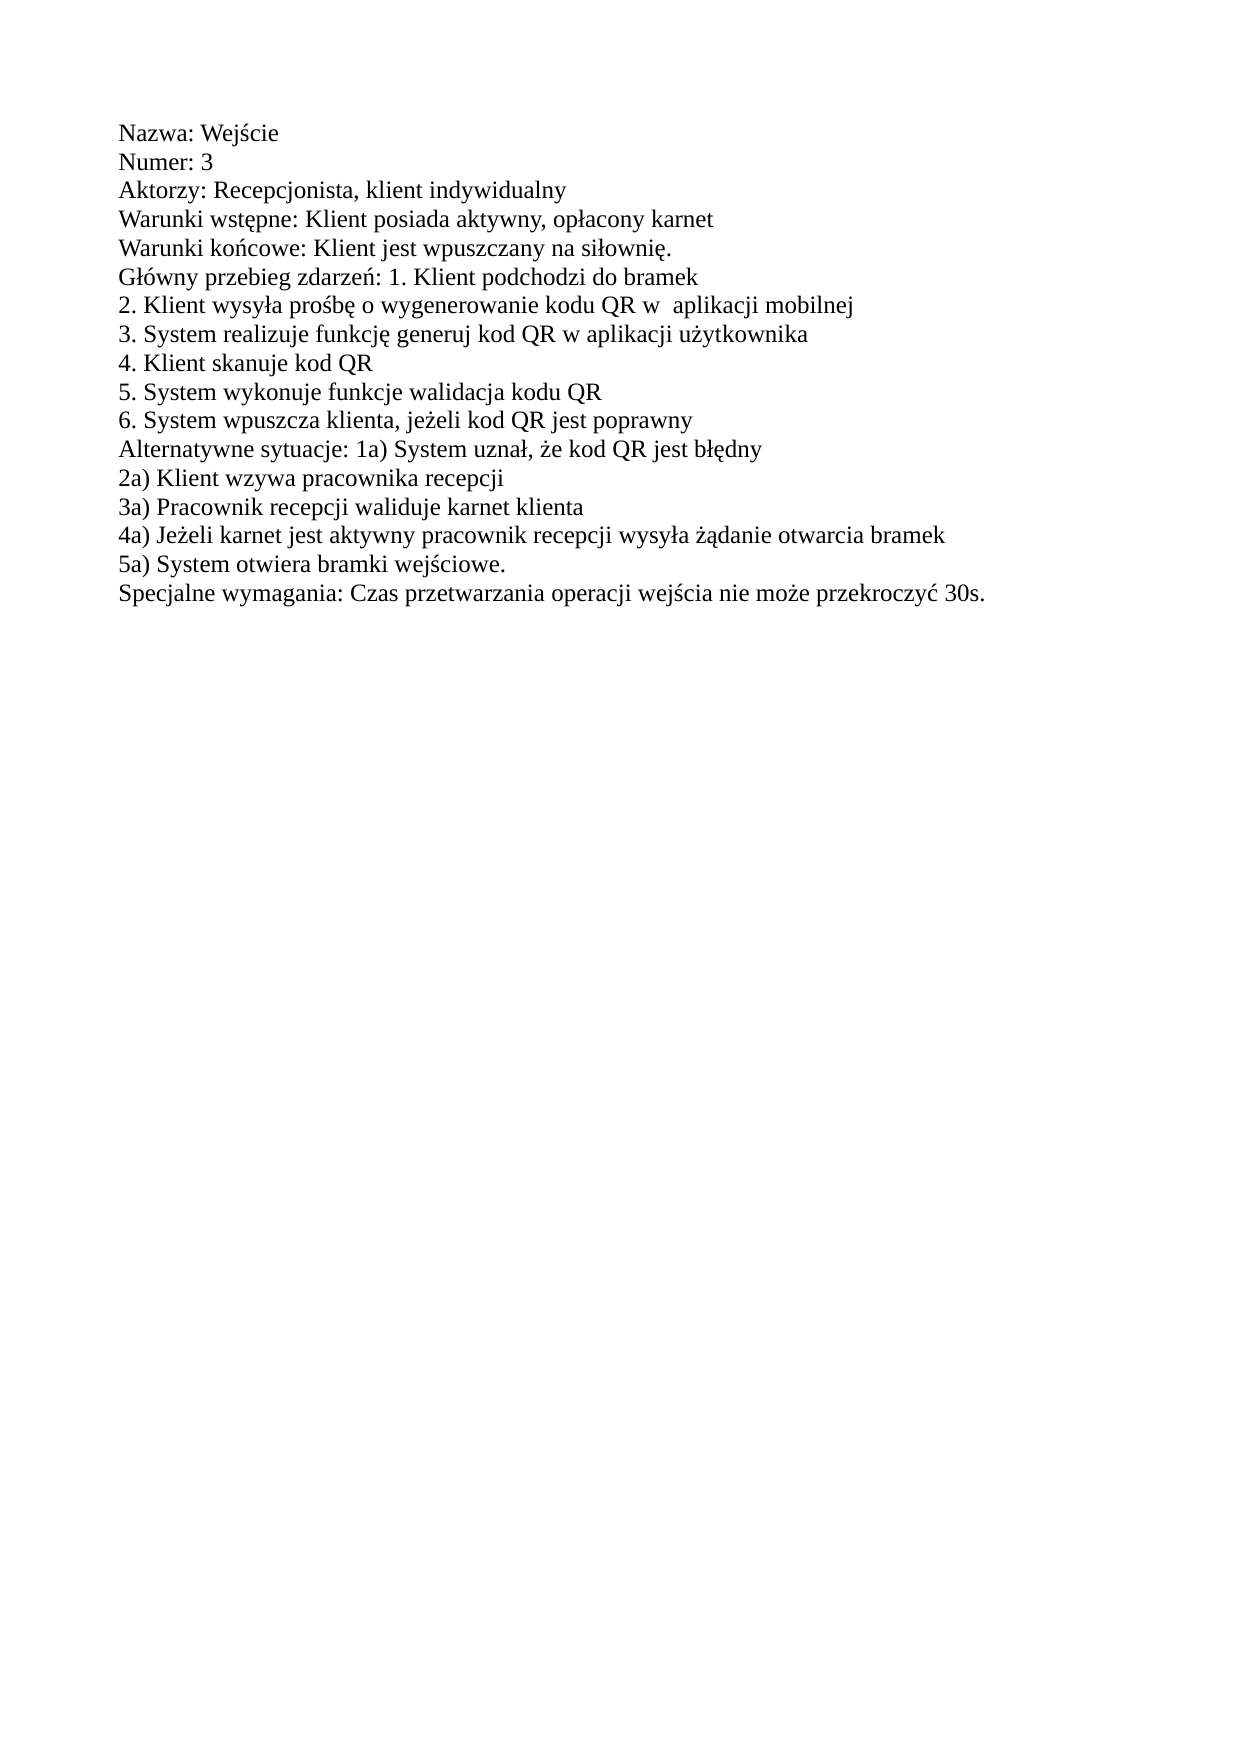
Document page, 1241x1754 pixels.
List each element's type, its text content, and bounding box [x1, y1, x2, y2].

text 5a) System otwiera bramki wejściowe. [118, 549, 1122, 578]
text 3a) Pracownik recepcji waliduje karnet klienta 4a) Jeżeli karnet jest aktywny pracownik recepcji wysyła żądanie otwarcia bramek [118, 492, 1122, 549]
text Aktorzy: Recepcjonista, klient indywidualny [118, 176, 1122, 204]
text Główny przebieg zdarzeń: 1. Klient podchodzi do bramek [118, 262, 1122, 291]
text 4. Klient skanuje kod QR [118, 348, 1122, 377]
text Warunki wstępne: Klient posiada aktywny, opłacony karnet [118, 204, 1122, 233]
text 5. System wykonuje funkcje walidacja kodu QR [118, 377, 1122, 406]
text Nazwa: Wejście [118, 118, 1122, 147]
text Specjalne wymagania: Czas przetwarzania operacji wejścia nie może przekroczyć 30s. [118, 578, 1122, 607]
text 2a) Klient wzywa pracownika recepcji [118, 463, 1122, 492]
text 3. System realizuje funkcję generuj kod QR w aplikacji użytkownika [118, 319, 1122, 348]
text Warunki końcowe: Klient jest wpuszczany na siłownię. [118, 233, 1122, 262]
text 6. System wpuszcza klienta, jeżeli kod QR jest poprawny [118, 406, 1122, 434]
text Alternatywne sytuacje: 1a) System uznał, że kod QR jest błędny [118, 434, 1122, 463]
text 2. Klient wysyła prośbę o wygenerowanie kodu QR w aplikacji mobilnej [118, 291, 1122, 319]
text Numer: 3 [118, 147, 1122, 176]
